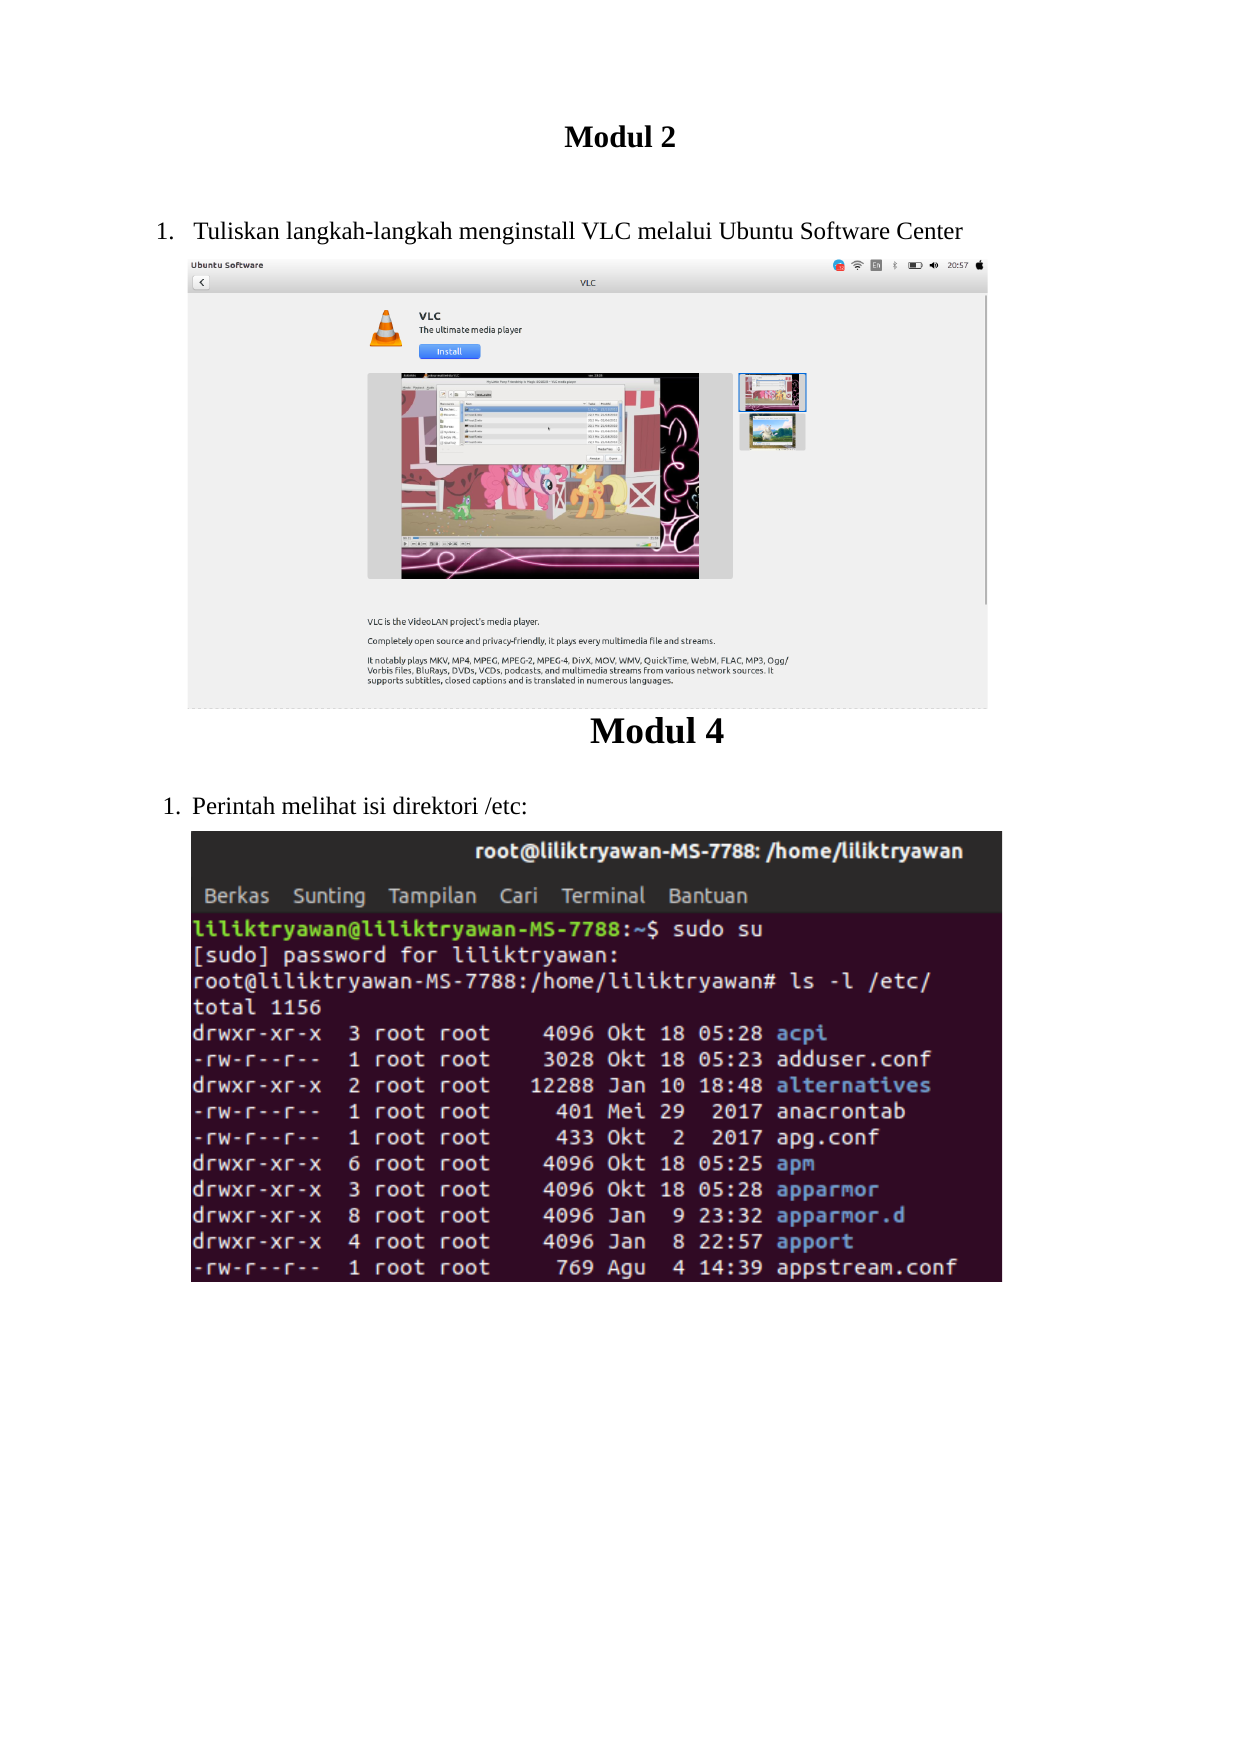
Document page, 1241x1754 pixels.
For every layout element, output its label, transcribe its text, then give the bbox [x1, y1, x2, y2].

subtitle Modul 4 [162, 324, 1122, 752]
subtitle Modul 2 [118, 118, 1122, 154]
list Tuliskan langkah-langkah menginstall VLC melalui Ubuntu Software Center [156, 216, 1122, 245]
list Perintah melihat isi direktori /etc: [162, 791, 1122, 820]
picture [187, 258, 988, 709]
picture [191, 831, 1003, 1282]
